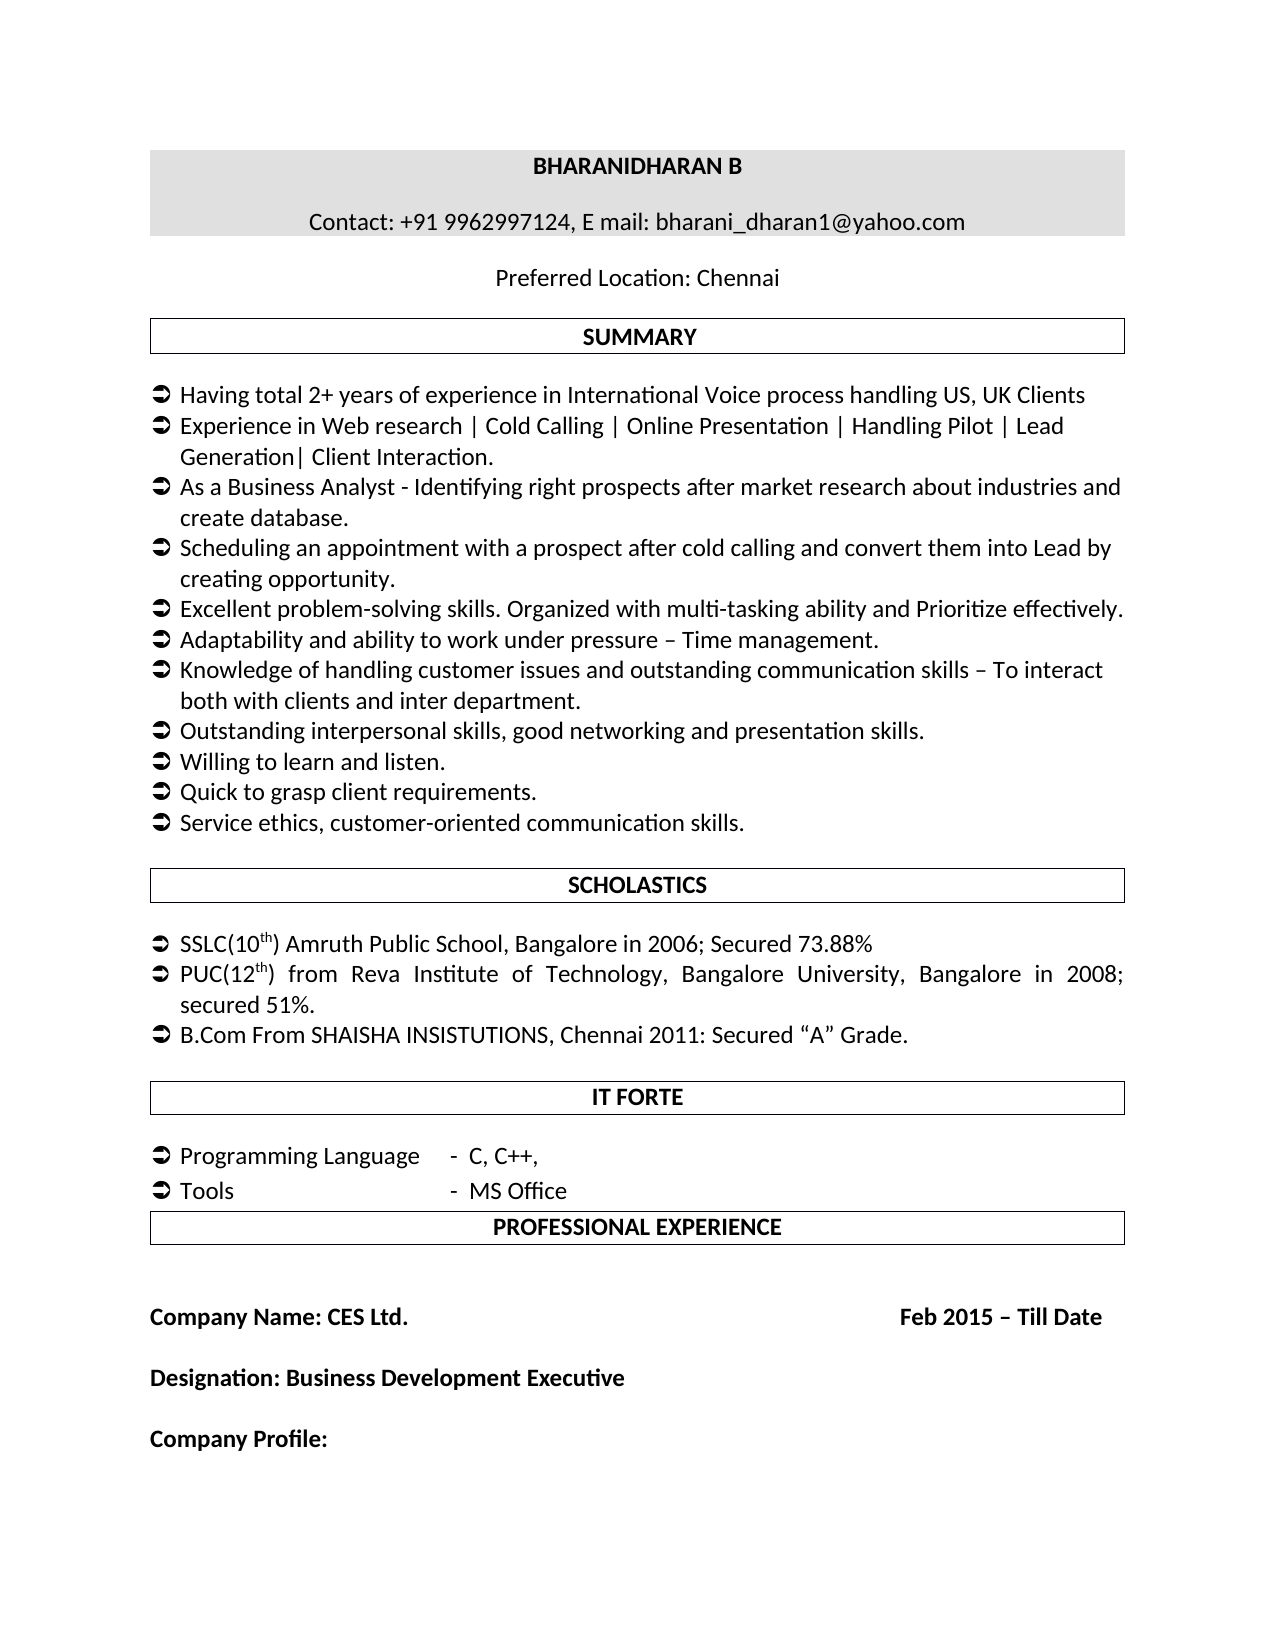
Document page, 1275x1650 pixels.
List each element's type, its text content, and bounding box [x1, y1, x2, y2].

text Preferred Location: Chennai [150, 262, 1125, 292]
list Quick to grasp client requirements. [150, 776, 1125, 807]
list Tools - MS Office [150, 1176, 1125, 1206]
text IT FORTE [151, 1082, 1124, 1114]
list Outstanding interpersonal skills, good networking and presentation skills. [150, 715, 1125, 746]
list Experience in Web research | Cold Calling | Online Presentation | Handling Pilot | Lead Generation| Client Interaction. [150, 410, 1125, 471]
list Scheduling an appointment with a prospect after cold calling and convert them into Lead by creating opportunity. [150, 532, 1125, 593]
text PROFESSIONAL EXPERIENCE [151, 1212, 1124, 1244]
text BHARANIDHARAN B [150, 150, 1125, 181]
list Programming Language - C, C++, [150, 1141, 1125, 1171]
text Company Profile: [150, 1423, 1125, 1454]
text Designation: Business Development Executive [150, 1362, 1125, 1393]
text Contact: +91 9962997124, E mail: bharani_dharan1@yahoo.com [150, 206, 1125, 236]
list Having total 2+ years of experience in International Voice process handling US, UK Clients [150, 379, 1125, 410]
list Adaptability and ability to work under pressure – Time management. [150, 624, 1125, 654]
list Willing to learn and listen. [150, 746, 1125, 776]
list Knowledge of handling customer issues and outstanding communication skills – To interact both with clients and inter department. [150, 654, 1125, 715]
list PUC(12th) from Reva Institute of Technology, Bangalore University, Bangalore in 2008; secured 51%. [150, 958, 1125, 1019]
list B.Com From SHAISHA INSISTUTIONS, Chennai 2011: Secured “A” Grade. [150, 1019, 1125, 1050]
text SCHOLASTICS [151, 869, 1124, 902]
list Service ethics, customer-oriented communication skills. [150, 807, 1125, 837]
text SUMMARY [151, 319, 1124, 353]
list SSLC(10th) Amruth Public School, Bangalore in 2006; Secured 73.88% [150, 928, 1125, 958]
list Excellent problem-solving skills. Organized with multi-tasking ability and Prioritize effectively. [150, 593, 1125, 624]
list As a Business Analyst - Identifying right prospects after market research about industries and create database. [150, 471, 1125, 532]
text Company Name: CES Ltd. Feb 2015 – Till Date [150, 1301, 1125, 1332]
